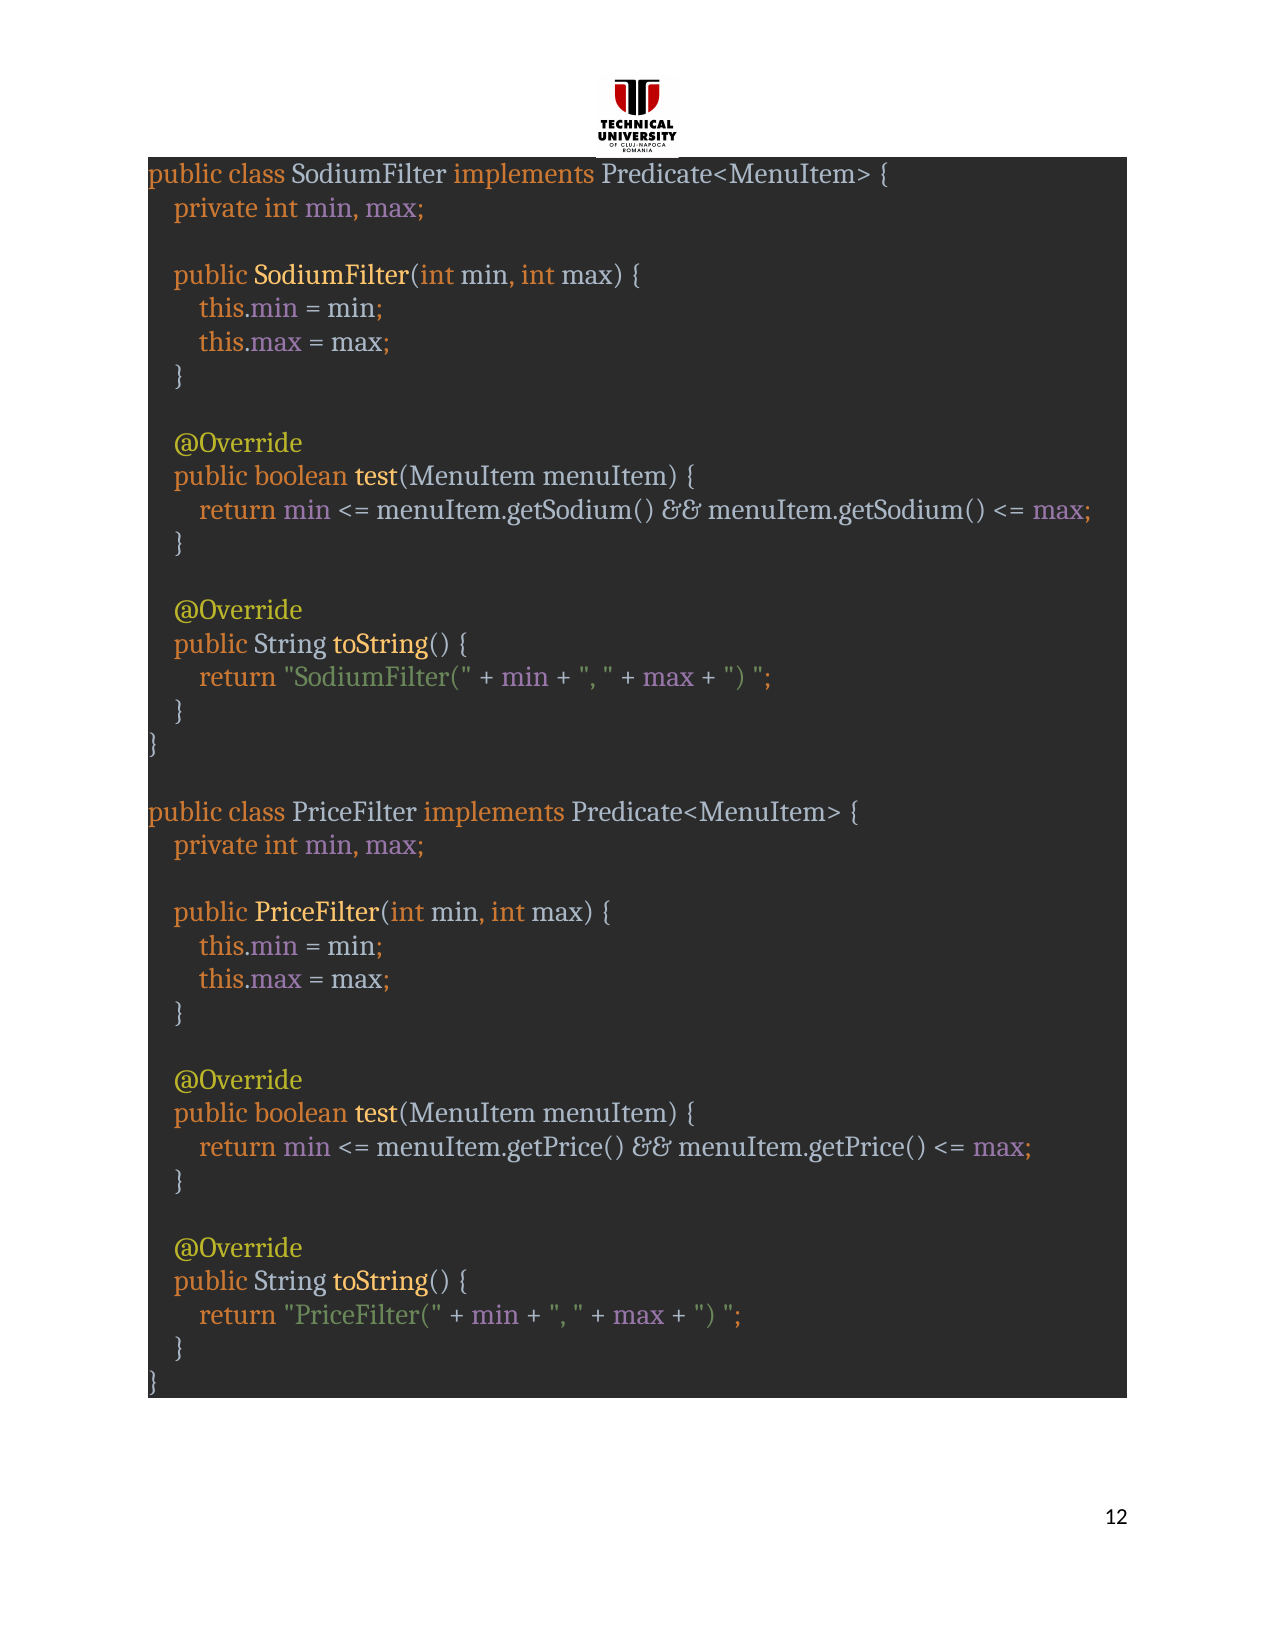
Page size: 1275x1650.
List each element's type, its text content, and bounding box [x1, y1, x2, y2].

text public class SodiumFilter implements Predicate<MenuItem> { private int min, max; public SodiumFilter(int min, int max) { this.min = min; this.max = max; } @Override public boolean test(MenuItem menuItem) { return min <= menuItem.getSodium() && menuItem.getSodium() <= max; } @Override public String toString() { return "SodiumFilter(" + min + ", " + max + ") "; } } [148, 157, 1127, 761]
text public class PriceFilter implements Predicate<MenuItem> { private int min, max; public PriceFilter(int min, int max) { this.min = min; this.max = max; } @Override public boolean test(MenuItem menuItem) { return min <= menuItem.getPrice() && menuItem.getPrice() <= max; } @Override public String toString() { return "PriceFilter(" + min + ", " + max + ") "; } } [148, 795, 1127, 1398]
